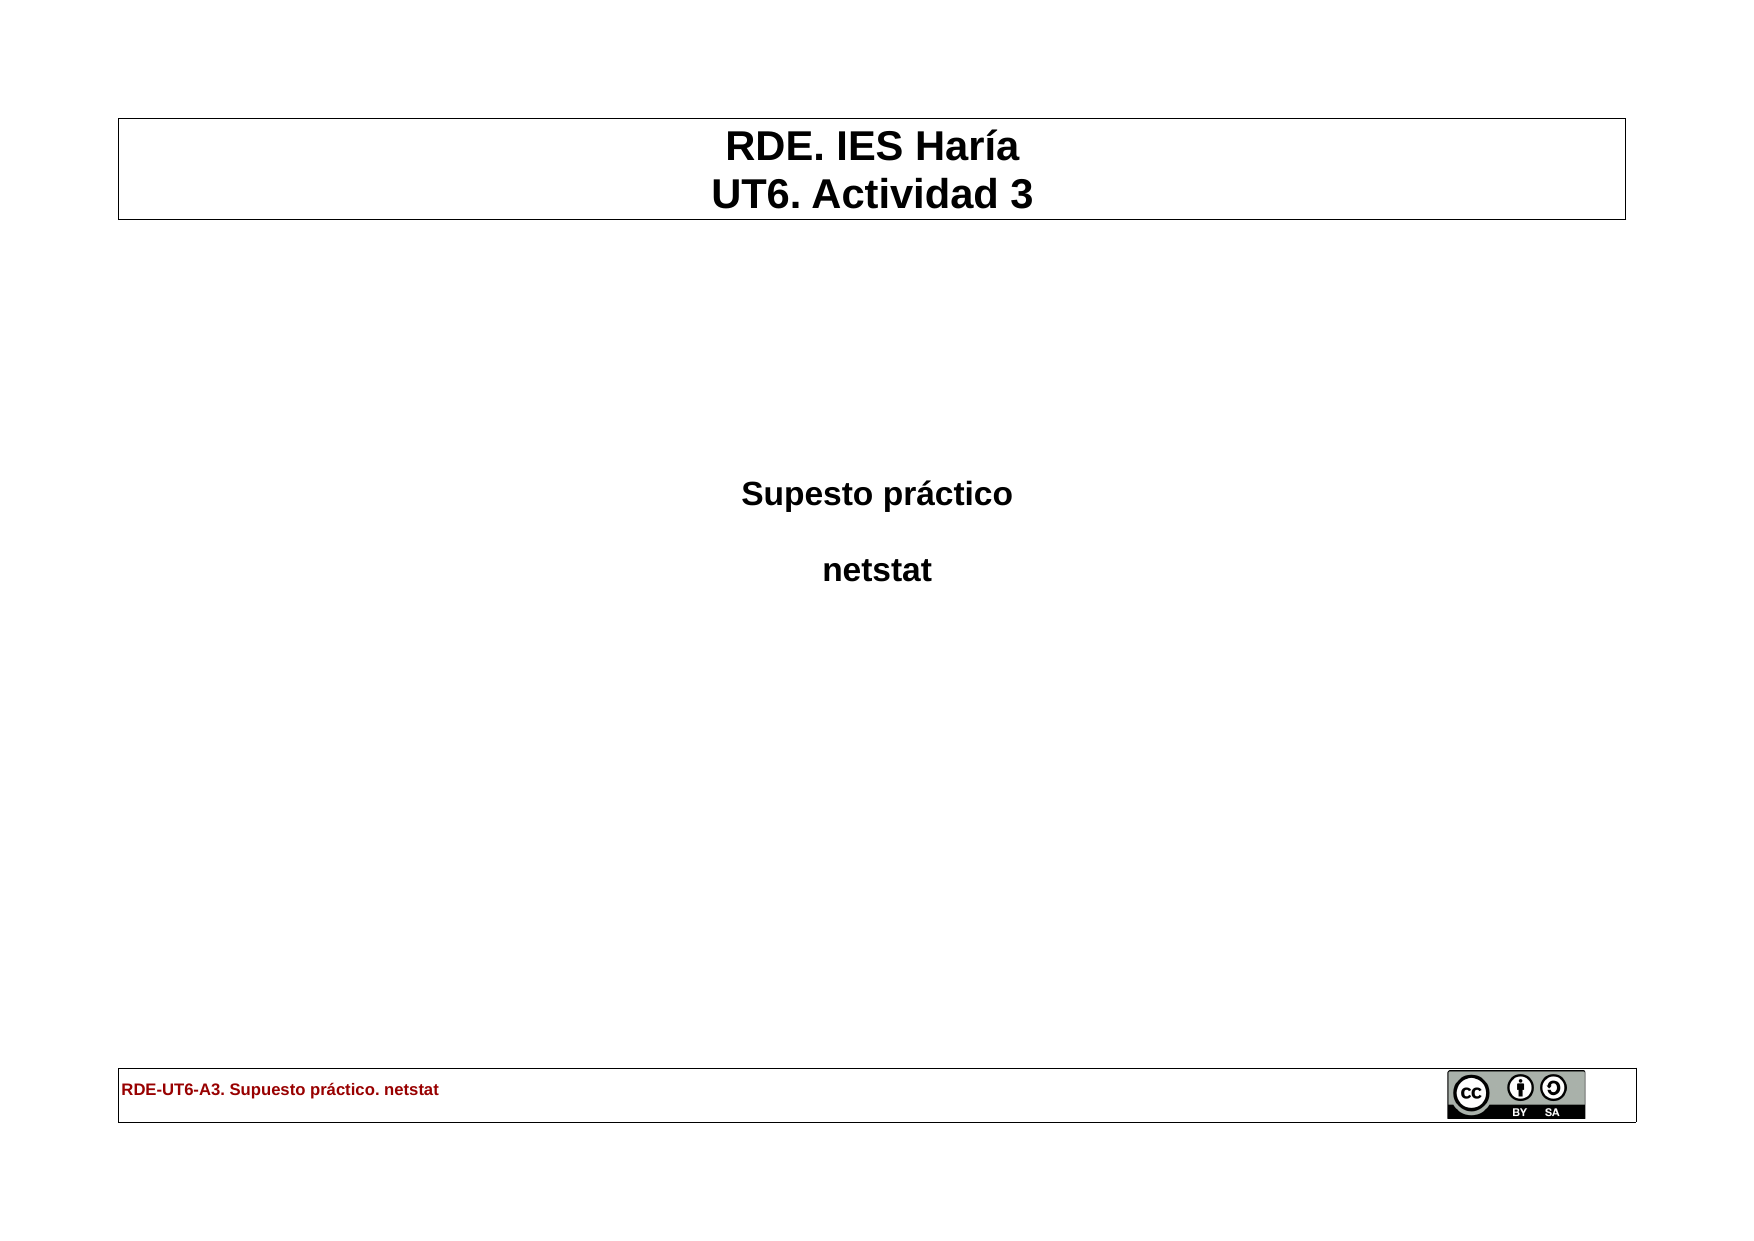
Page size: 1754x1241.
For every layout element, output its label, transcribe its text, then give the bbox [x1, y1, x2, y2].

subtitle Supesto práctico [118, 474, 1636, 512]
subtitle netstat [118, 550, 1636, 588]
picture [1447, 1070, 1586, 1119]
text UT6. Actividad 3 [119, 166, 1625, 219]
text RDE. IES Haría [119, 119, 1625, 166]
